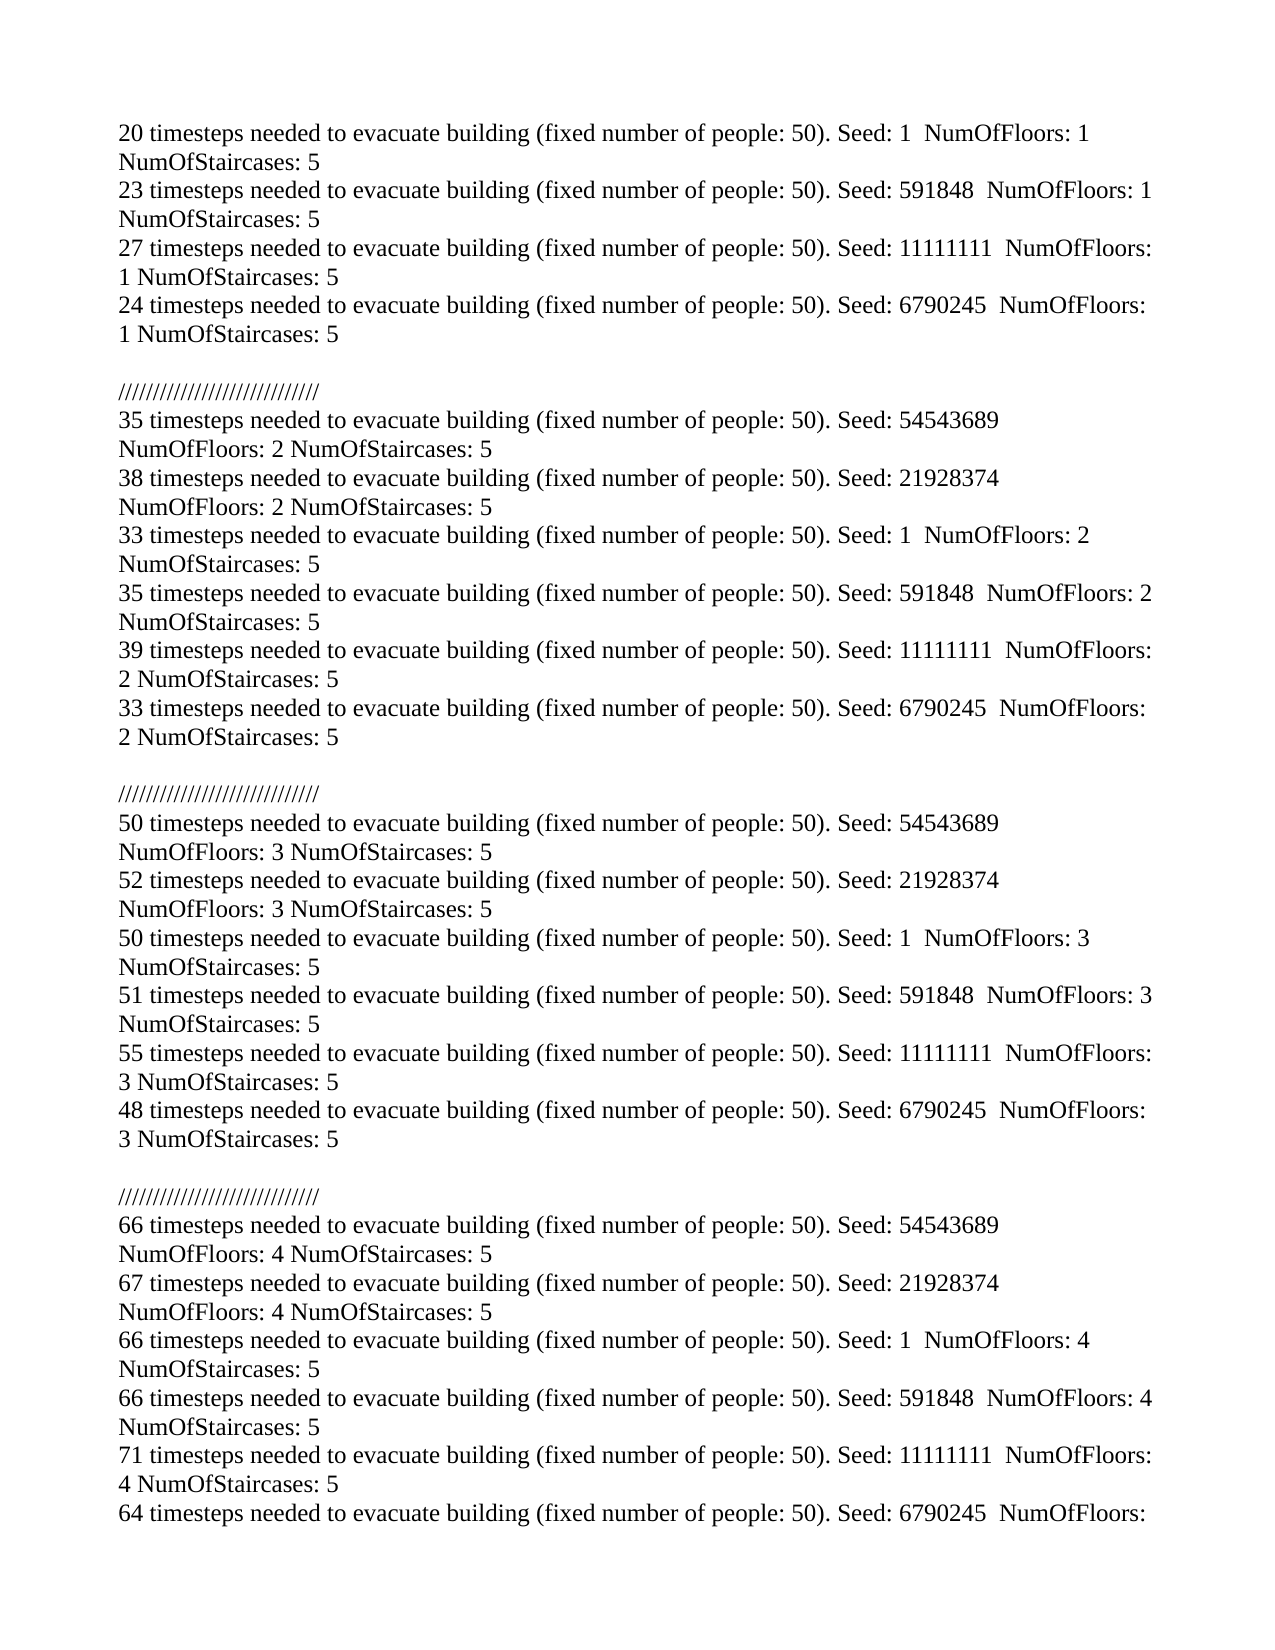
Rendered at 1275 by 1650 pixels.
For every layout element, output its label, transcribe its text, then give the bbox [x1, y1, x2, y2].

text 33 timesteps needed to evacuate building (fixed number of people: 50). Seed: 6790245 NumOfFloors: 2 NumOfStaircases: 5 [118, 693, 1157, 751]
text 24 timesteps needed to evacuate building (fixed number of people: 50). Seed: 6790245 NumOfFloors: 1 NumOfStaircases: 5 [118, 291, 1157, 348]
text 48 timesteps needed to evacuate building (fixed number of people: 50). Seed: 6790245 NumOfFloors: 3 NumOfStaircases: 5 [118, 1096, 1157, 1153]
text 50 timesteps needed to evacuate building (fixed number of people: 50). Seed: 54543689 NumOfFloors: 3 NumOfStaircases: 5 [118, 808, 1157, 866]
text 27 timesteps needed to evacuate building (fixed number of people: 50). Seed: 11111111 NumOfFloors: 1 NumOfStaircases: 5 [118, 233, 1157, 291]
text 66 timesteps needed to evacuate building (fixed number of people: 50). Seed: 591848 NumOfFloors: 4 NumOfStaircases: 5 [118, 1383, 1157, 1441]
text 64 timesteps needed to evacuate building (fixed number of people: 50). Seed: 6790245 NumOfFloors: [118, 1498, 1157, 1527]
text 71 timesteps needed to evacuate building (fixed number of people: 50). Seed: 11111111 NumOfFloors: 4 NumOfStaircases: 5 [118, 1441, 1157, 1498]
text ///////////////////////////// [118, 779, 1157, 808]
text 33 timesteps needed to evacuate building (fixed number of people: 50). Seed: 1 NumOfFloors: 2 NumOfStaircases: 5 [118, 521, 1157, 578]
text 20 timesteps needed to evacuate building (fixed number of people: 50). Seed: 1 NumOfFloors: 1 NumOfStaircases: 5 [118, 118, 1157, 176]
text 51 timesteps needed to evacuate building (fixed number of people: 50). Seed: 591848 NumOfFloors: 3 NumOfStaircases: 5 [118, 981, 1157, 1038]
text 39 timesteps needed to evacuate building (fixed number of people: 50). Seed: 11111111 NumOfFloors: 2 NumOfStaircases: 5 [118, 636, 1157, 693]
text 35 timesteps needed to evacuate building (fixed number of people: 50). Seed: 591848 NumOfFloors: 2 NumOfStaircases: 5 [118, 578, 1157, 636]
text 50 timesteps needed to evacuate building (fixed number of people: 50). Seed: 1 NumOfFloors: 3 NumOfStaircases: 5 [118, 923, 1157, 981]
text 55 timesteps needed to evacuate building (fixed number of people: 50). Seed: 11111111 NumOfFloors: 3 NumOfStaircases: 5 [118, 1038, 1157, 1096]
text 23 timesteps needed to evacuate building (fixed number of people: 50). Seed: 591848 NumOfFloors: 1 NumOfStaircases: 5 [118, 176, 1157, 233]
text 52 timesteps needed to evacuate building (fixed number of people: 50). Seed: 21928374 NumOfFloors: 3 NumOfStaircases: 5 [118, 866, 1157, 923]
text 67 timesteps needed to evacuate building (fixed number of people: 50). Seed: 21928374 NumOfFloors: 4 NumOfStaircases: 5 [118, 1268, 1157, 1326]
text ///////////////////////////// [118, 1182, 1157, 1211]
text 35 timesteps needed to evacuate building (fixed number of people: 50). Seed: 54543689 NumOfFloors: 2 NumOfStaircases: 5 [118, 406, 1157, 463]
text 38 timesteps needed to evacuate building (fixed number of people: 50). Seed: 21928374 NumOfFloors: 2 NumOfStaircases: 5 [118, 463, 1157, 521]
text ///////////////////////////// [118, 377, 1157, 406]
text 66 timesteps needed to evacuate building (fixed number of people: 50). Seed: 54543689 NumOfFloors: 4 NumOfStaircases: 5 [118, 1211, 1157, 1268]
text 66 timesteps needed to evacuate building (fixed number of people: 50). Seed: 1 NumOfFloors: 4 NumOfStaircases: 5 [118, 1326, 1157, 1383]
